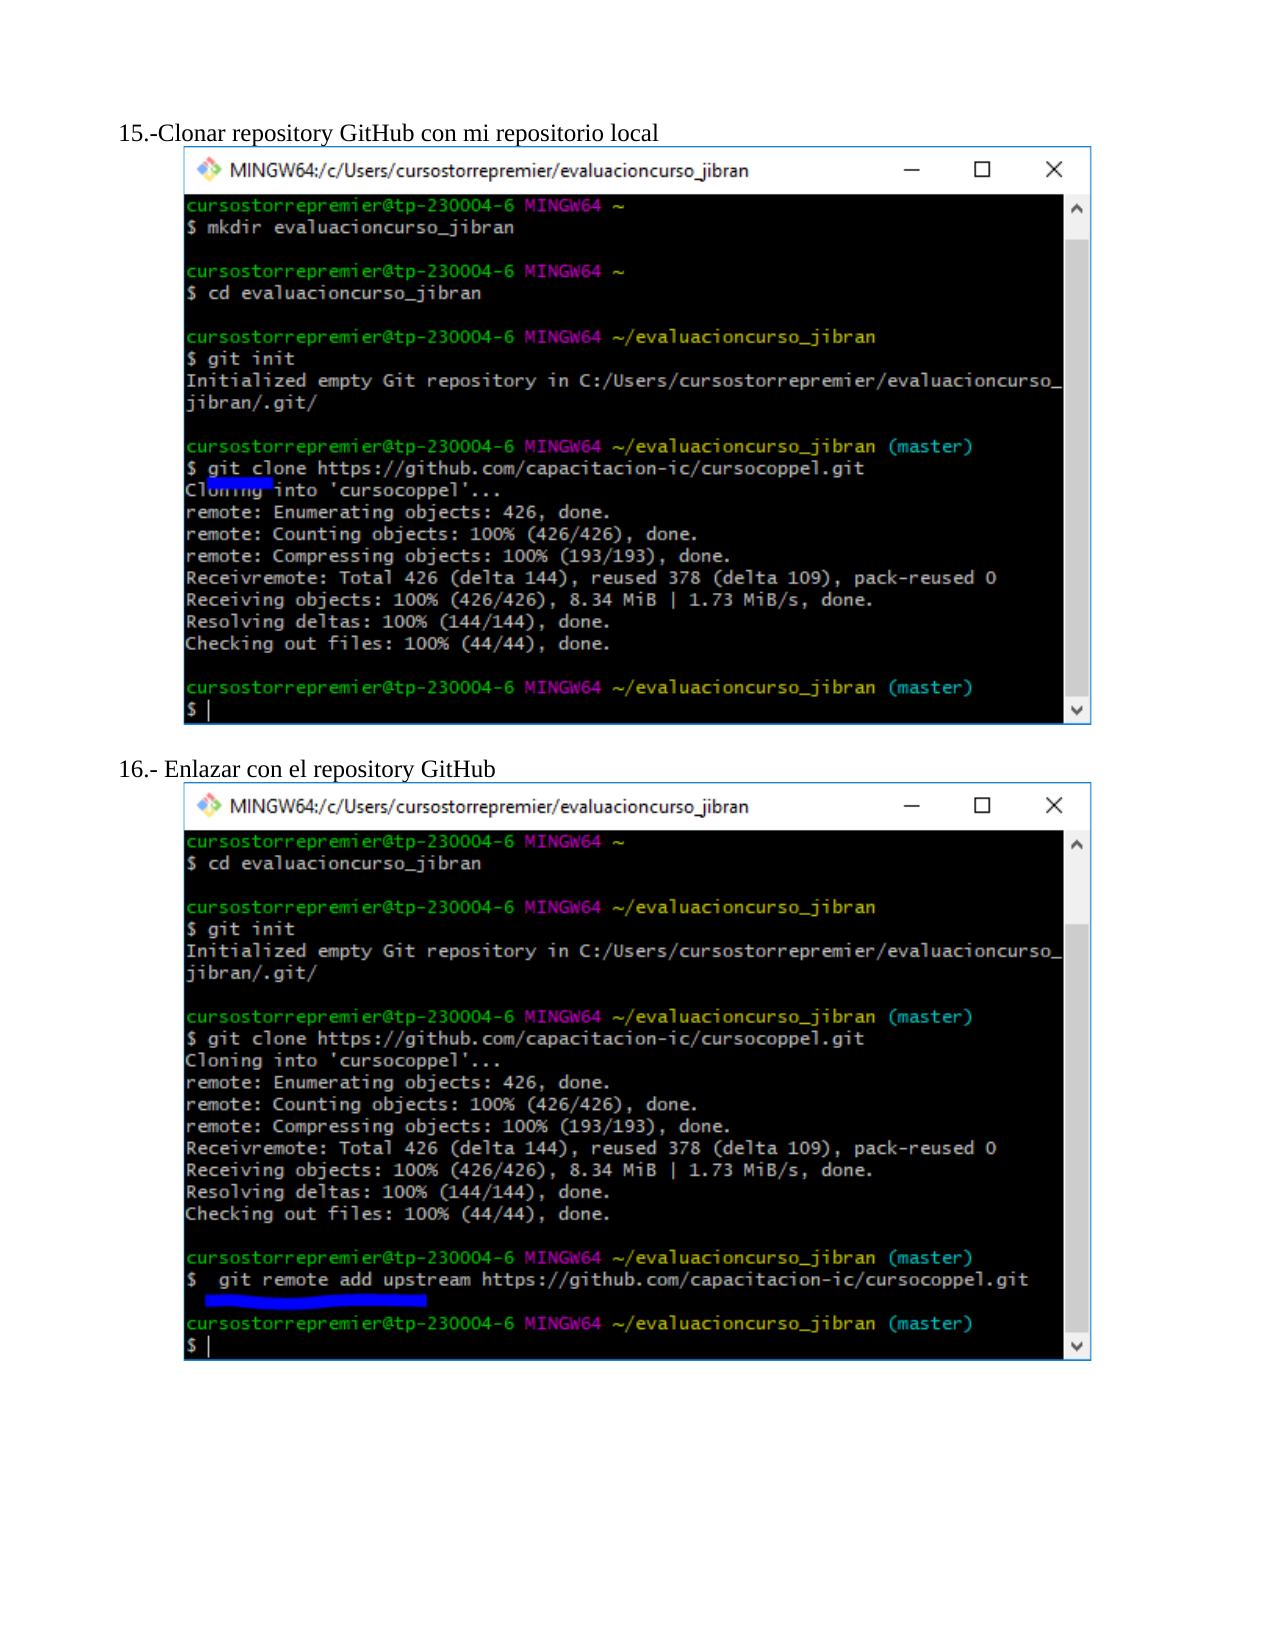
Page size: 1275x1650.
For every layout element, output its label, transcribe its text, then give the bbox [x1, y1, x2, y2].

picture [183, 146, 1092, 725]
text 16.- Enlazar con el repository GitHub [118, 754, 1157, 782]
text 15.-Clonar repository GitHub con mi repositorio local [118, 118, 1157, 147]
picture [183, 782, 1092, 1361]
